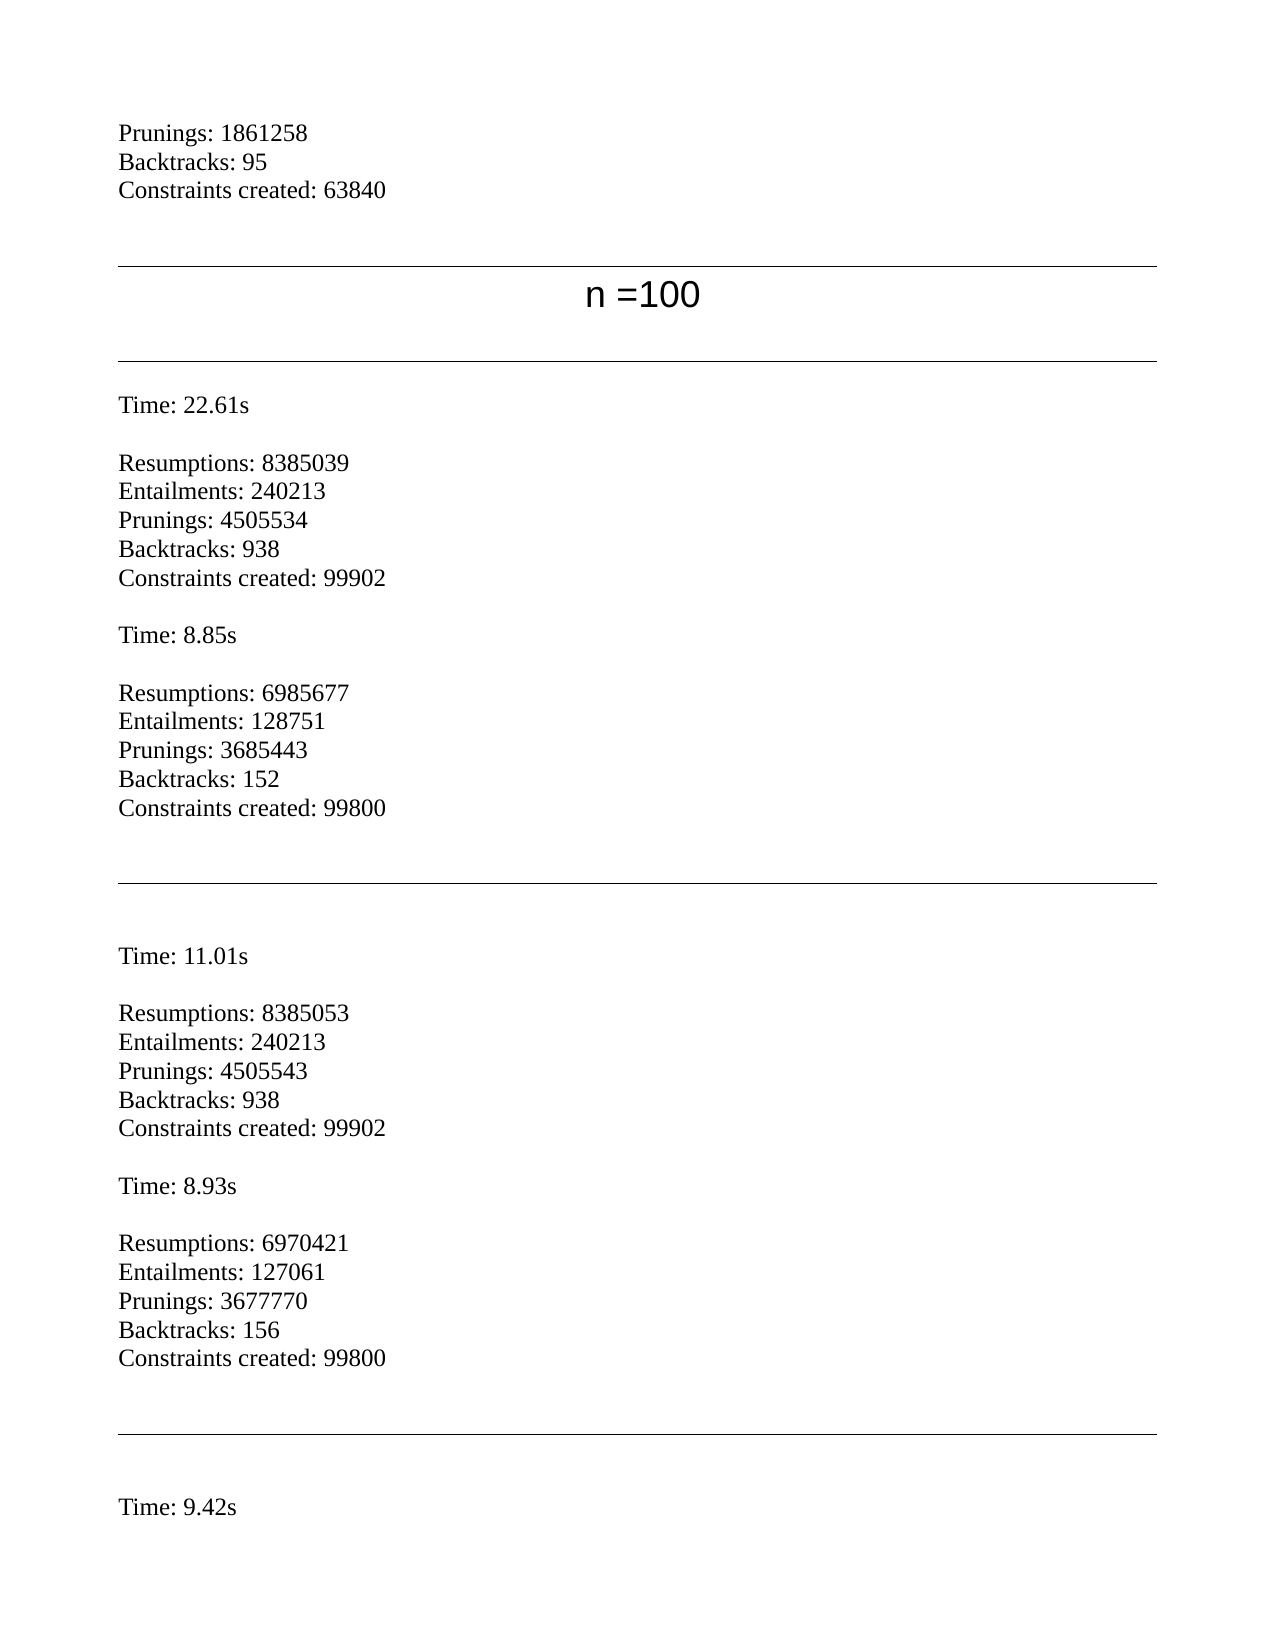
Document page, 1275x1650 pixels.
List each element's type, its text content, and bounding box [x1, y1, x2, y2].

text Resumptions: 8385053 [118, 998, 1157, 1027]
text Prunings: 4505534 [118, 505, 1157, 534]
text Prunings: 1861258 [118, 118, 1157, 147]
text Entailments: 128751 [118, 706, 1157, 735]
text Constraints created: 99800 [118, 1343, 1157, 1372]
text Time: 8.85s [118, 620, 1157, 649]
text Backtracks: 938 [118, 534, 1157, 563]
text Constraints created: 99902 [118, 1113, 1157, 1142]
text Resumptions: 8385039 [118, 448, 1157, 476]
text Entailments: 240213 [118, 476, 1157, 505]
text Backtracks: 156 [118, 1315, 1157, 1343]
text Prunings: 4505543 [118, 1056, 1157, 1085]
text Constraints created: 99902 [118, 563, 1157, 591]
text Constraints created: 99800 [118, 793, 1157, 821]
text Time: 22.61s [118, 390, 1157, 419]
text Prunings: 3677770 [118, 1286, 1157, 1315]
text Backtracks: 95 [118, 147, 1157, 176]
text Backtracks: 938 [118, 1085, 1157, 1113]
text Constraints created: 63840 [118, 176, 1157, 204]
text Time: 8.93s [118, 1171, 1157, 1200]
text Time: 11.01s [118, 941, 1157, 970]
text Prunings: 3685443 [118, 735, 1157, 764]
text Entailments: 127061 [118, 1257, 1157, 1286]
text Entailments: 240213 [118, 1027, 1157, 1056]
subtitle n =100 [118, 273, 1157, 316]
text Resumptions: 6970421 [118, 1228, 1157, 1257]
text Backtracks: 152 [118, 764, 1157, 793]
text Resumptions: 6985677 [118, 678, 1157, 706]
text Time: 9.42s [118, 1492, 1157, 1520]
